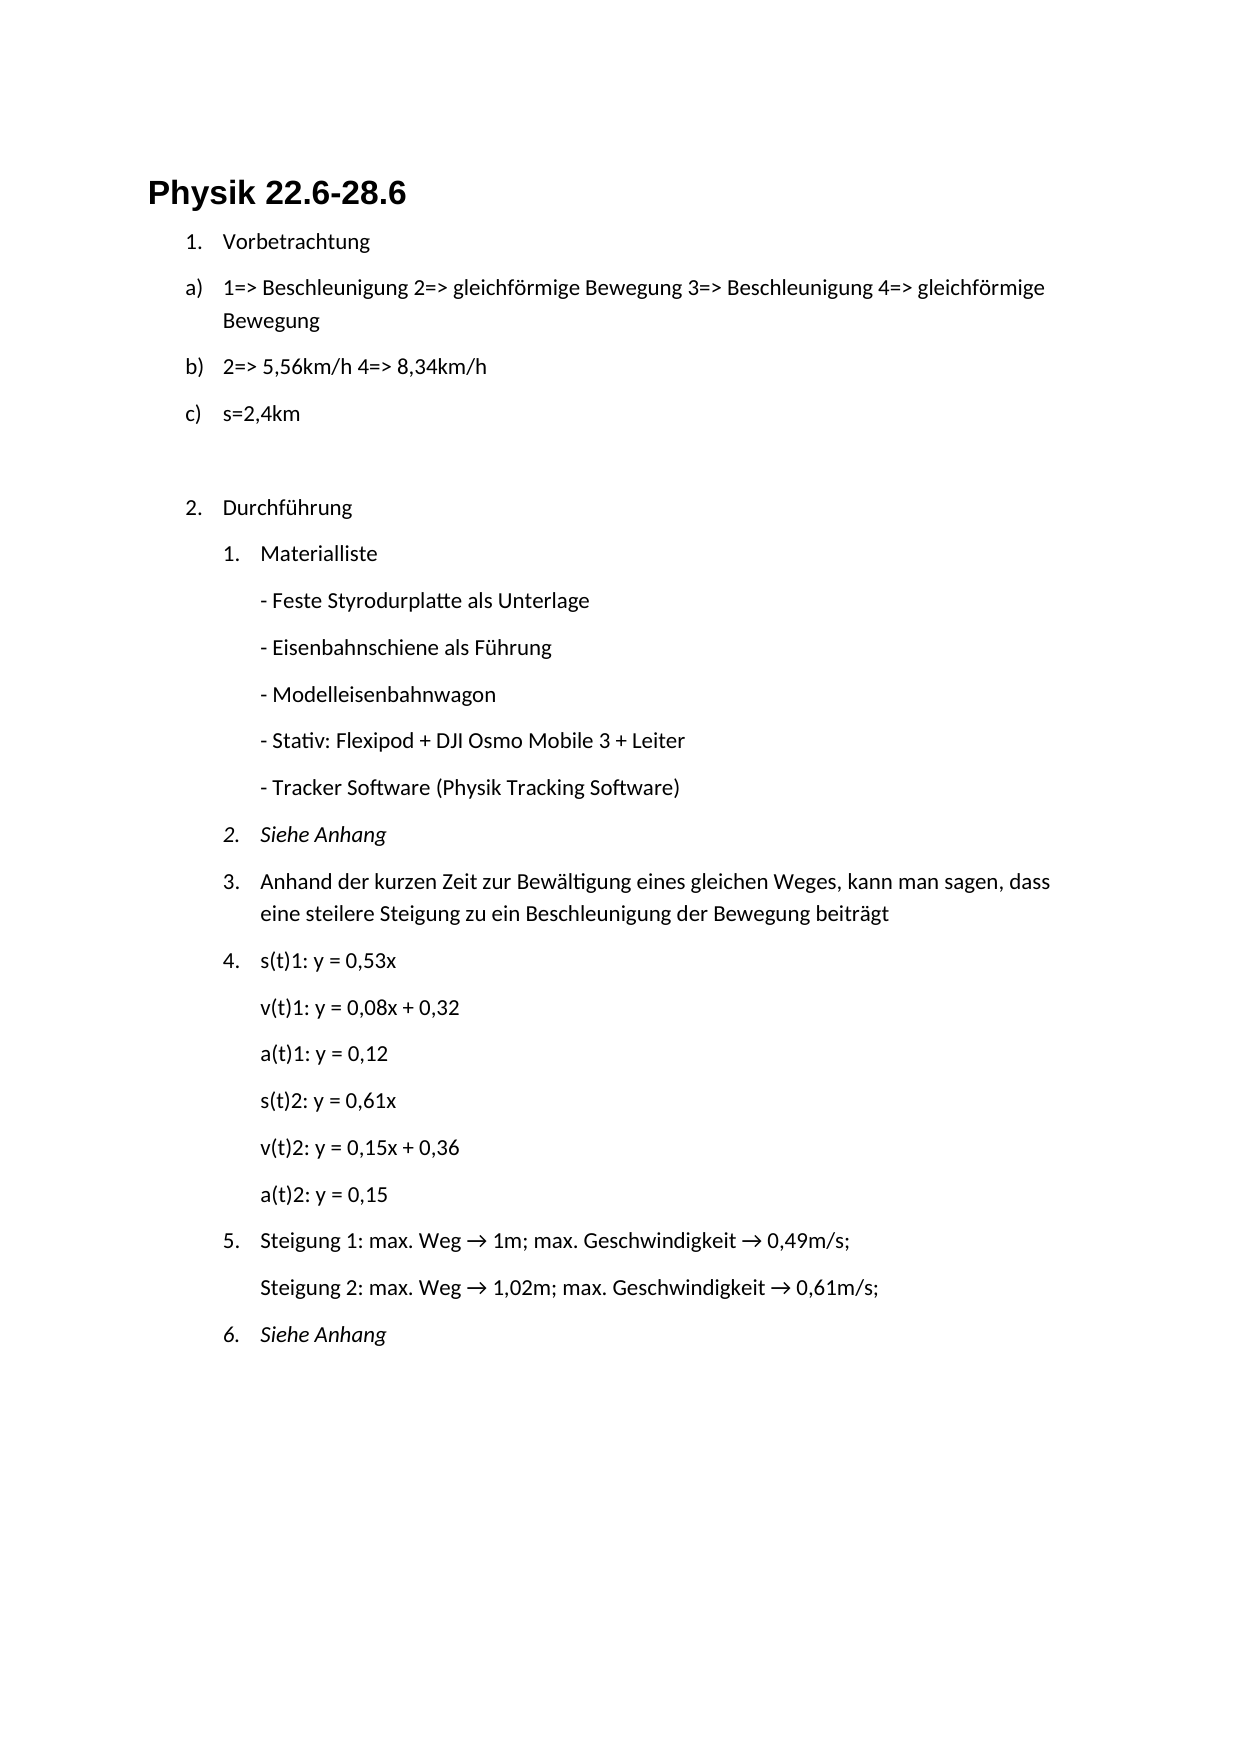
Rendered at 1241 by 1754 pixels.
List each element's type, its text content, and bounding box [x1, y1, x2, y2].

list Siehe Anhang [223, 1320, 1093, 1348]
list Durchführung [185, 493, 1093, 521]
list v(t)1: y = 0,08x + 0,32 [223, 993, 1093, 1021]
list Steigung 2: max. Weg → 1,02m; max. Geschwindigkeit → 0,61m/s; [223, 1273, 1093, 1301]
list 1=> Beschleunigung 2=> gleichförmige Bewegung 3=> Beschleunigung 4=> gleichförmige Bewegung [185, 273, 1093, 334]
list a(t)1: y = 0,12 [223, 1039, 1093, 1067]
list s=2,4km [185, 399, 1093, 427]
list Materialliste [223, 539, 1093, 568]
list s(t)2: y = 0,61x [223, 1086, 1093, 1114]
list Steigung 1: max. Weg → 1m; max. Geschwindigkeit → 0,49m/s; [223, 1227, 1093, 1254]
list s(t)1: y = 0,53x [223, 946, 1093, 974]
list - Modelleisenbahnwagon [223, 680, 1093, 708]
list - Feste Styrodurplatte als Unterlage [223, 586, 1093, 614]
list Anhand der kurzen Zeit zur Bewältigung eines gleichen Weges, kann man sagen, dass eine steilere Steigung zu ein Beschleunigung der Bewegung beiträgt [223, 867, 1093, 927]
list - Eisenbahnschiene als Führung [223, 633, 1093, 661]
list 2=> 5,56km/h 4=> 8,34km/h [185, 352, 1093, 381]
list a(t)2: y = 0,15 [223, 1180, 1093, 1208]
list Siehe Anhang [223, 820, 1093, 848]
subtitle Physik 22.6-28.6 [148, 173, 1093, 211]
list - Tracker Software (Physik Tracking Software) [223, 773, 1093, 801]
list Vorbetrachtung [185, 227, 1093, 255]
list v(t)2: y = 0,15x + 0,36 [223, 1133, 1093, 1161]
list - Stativ: Flexipod + DJI Osmo Mobile 3 + Leiter [223, 727, 1093, 755]
